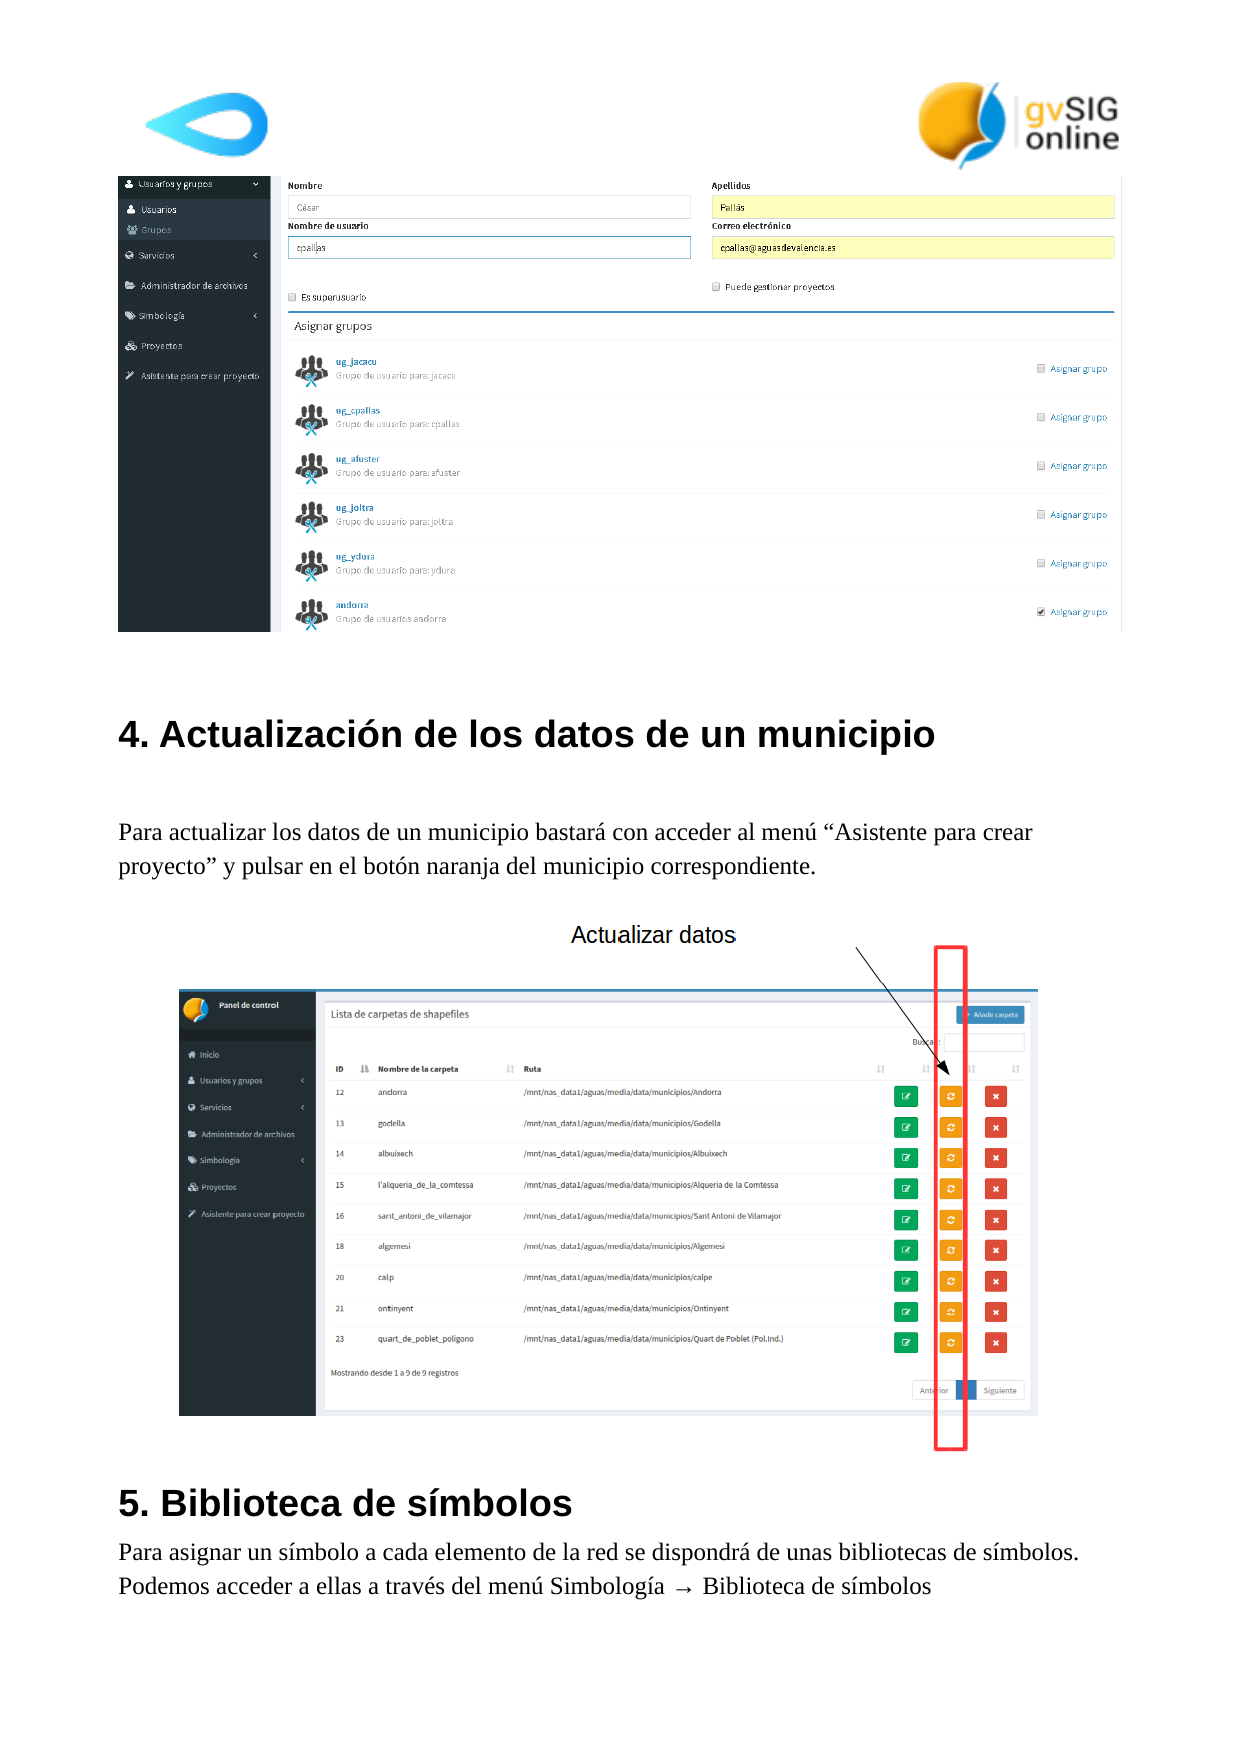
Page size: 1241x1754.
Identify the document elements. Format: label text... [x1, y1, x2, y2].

subtitle 4. Actualización de los datos de un municipio [118, 712, 1122, 755]
picture [118, 176, 1123, 632]
subtitle 5. Biblioteca de símbolos [118, 926, 1122, 1524]
picture [159, 900, 1081, 1481]
text Para asignar un símbolo a cada elemento de la red se dispondrá de unas bibliotecas de símbolos. Podemos acceder a ellas a través del menú Simbología → Biblioteca de símbolos [118, 1537, 1122, 1600]
picture [125, 82, 288, 174]
picture [918, 82, 1119, 170]
text Para actualizar los datos de un municipio bastará con acceder al menú “Asistente para crear proyecto” y pulsar en el botón naranja del municipio correspondiente. [118, 817, 1122, 880]
